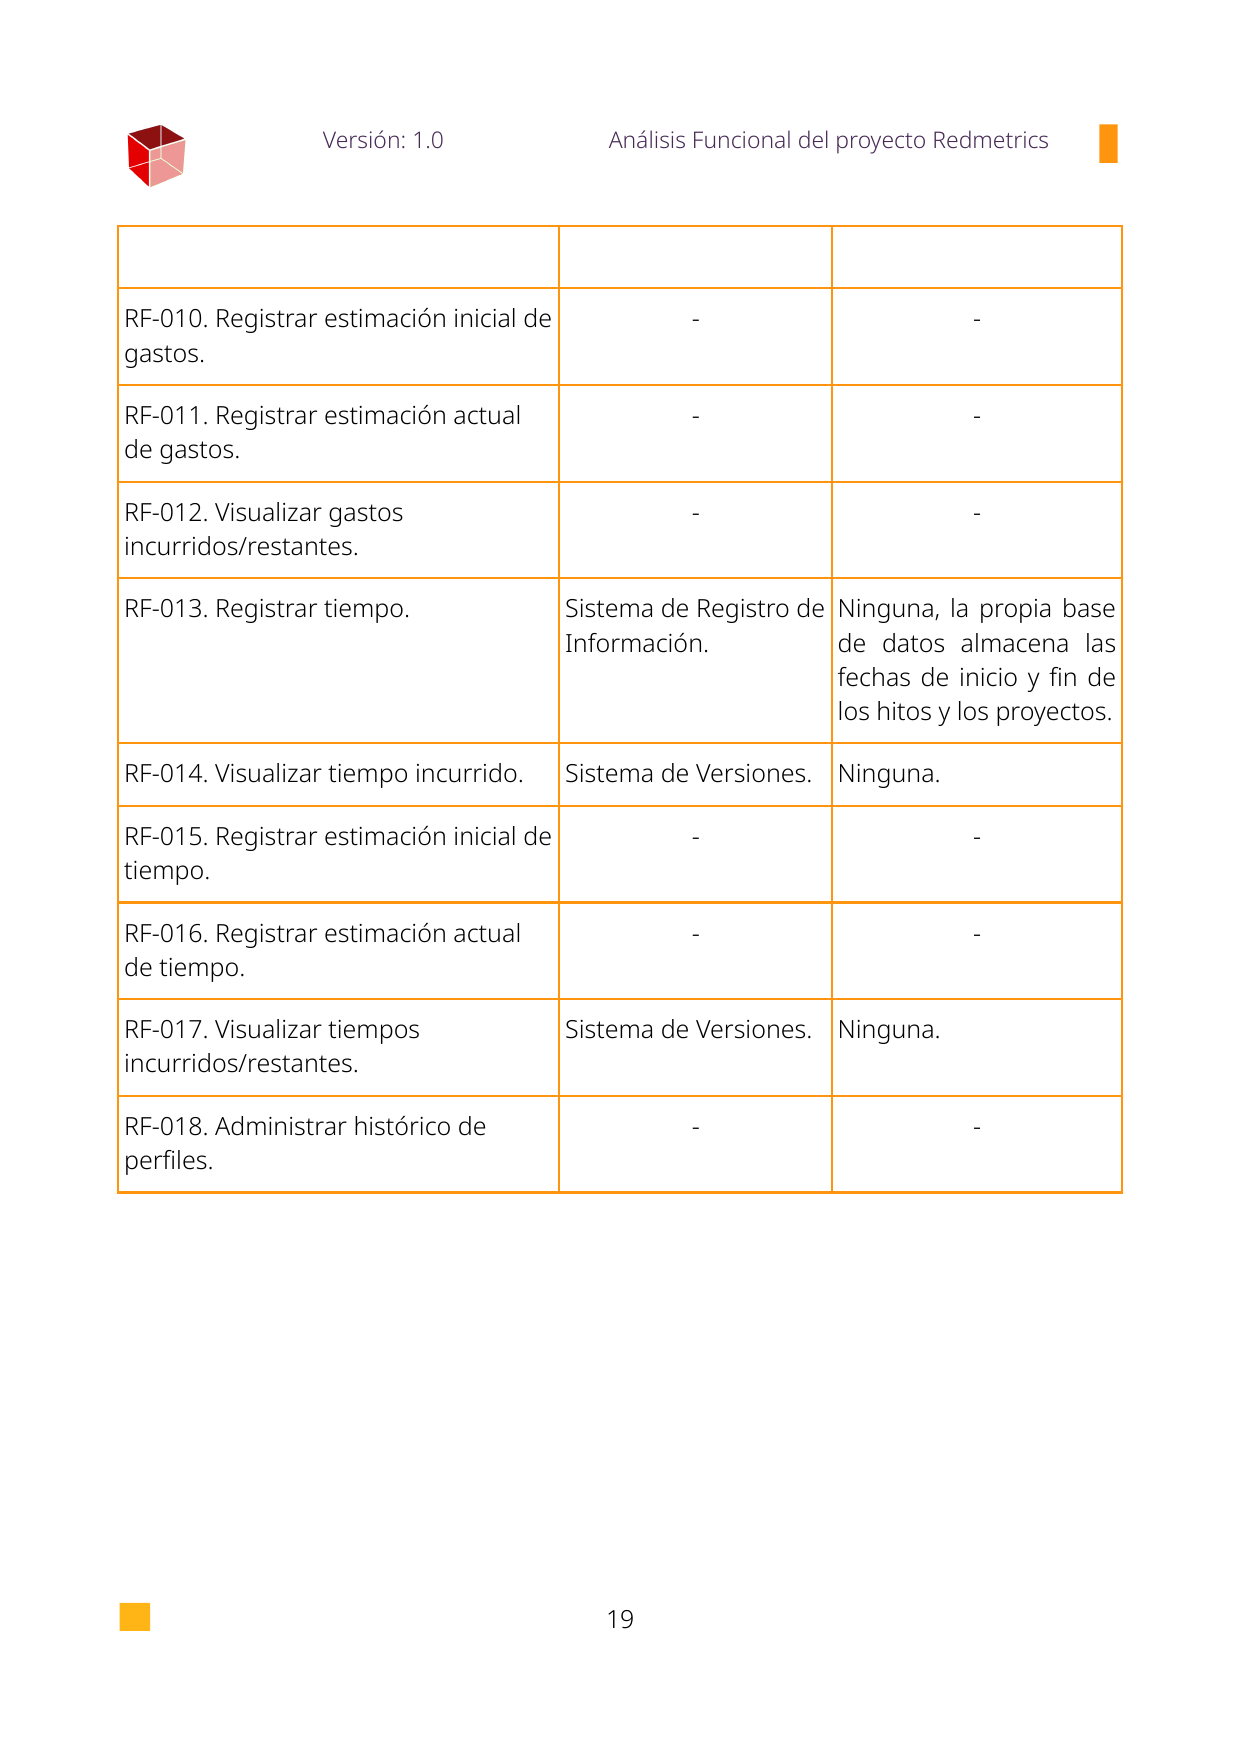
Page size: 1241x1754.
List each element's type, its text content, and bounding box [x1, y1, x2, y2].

table_cell - [560, 227, 831, 287]
table_cell Ninguna, la propia base de datos almacena las fechas de inicio y fin de los hitos y los proyectos. [833, 579, 1121, 742]
table_cell RF-015. Registrar estimación inicial de tiempo. [119, 807, 558, 901]
table_cell - [833, 483, 1121, 577]
table_cell - [833, 289, 1121, 384]
table_cell - [833, 807, 1121, 901]
table_cell - [560, 386, 831, 481]
table_cell - [560, 289, 831, 384]
table_cell - [560, 807, 831, 901]
table_cell - [560, 904, 831, 998]
table_cell - [833, 904, 1121, 998]
table_cell [119, 227, 558, 287]
table_cell - [833, 1097, 1121, 1191]
picture [123, 123, 189, 189]
table_cell RF-016. Registrar estimación actual de tiempo. [119, 904, 558, 998]
table_cell - [560, 1097, 831, 1191]
table_cell Sistema de Registro de Información. [560, 579, 831, 742]
table_cell Sistema de Versiones. [560, 1000, 831, 1095]
table_cell Sistema de Versiones. [560, 744, 831, 805]
table_cell - [833, 227, 1121, 287]
table_cell - [560, 483, 831, 577]
table_cell RF-010. Registrar estimación inicial de gastos. [119, 289, 558, 384]
table_cell Ninguna. [833, 744, 1121, 805]
table_cell RF-017. Visualizar tiempos incurridos/restantes. [119, 1000, 558, 1095]
table_cell RF-011. Registrar estimación actual de gastos. [119, 386, 558, 481]
table_cell RF-018. Administrar histórico de perfiles. [119, 1097, 558, 1191]
table_cell Ninguna. [833, 1000, 1121, 1095]
table_cell RF-013. Registrar tiempo. [119, 579, 558, 742]
table_cell - [833, 386, 1121, 481]
table_cell RF-012. Visualizar gastos incurridos/restantes. [119, 483, 558, 577]
table_cell RF-014. Visualizar tiempo incurrido. [119, 744, 558, 805]
